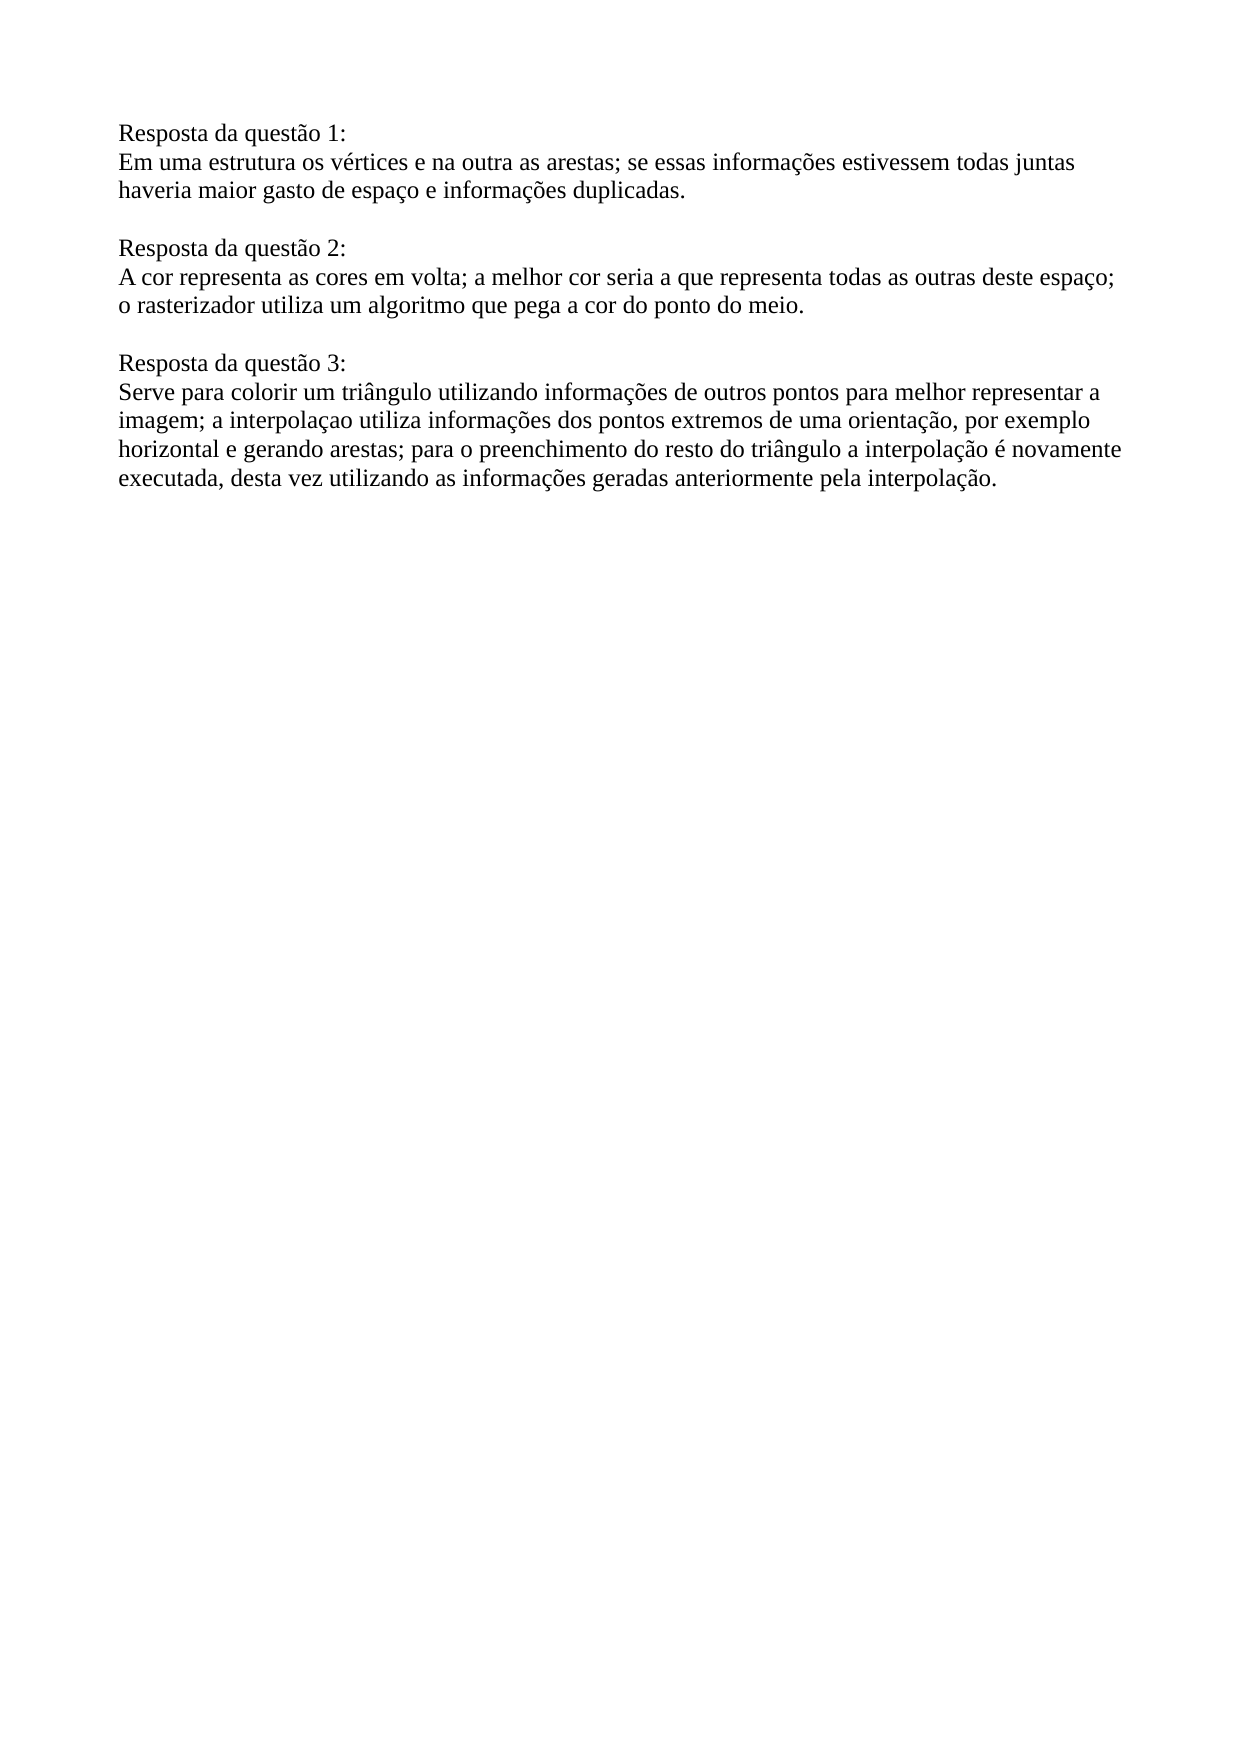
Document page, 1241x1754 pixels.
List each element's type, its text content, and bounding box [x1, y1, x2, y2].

text A cor representa as cores em volta; a melhor cor seria a que representa todas as outras deste espaço; o rasterizador utiliza um algoritmo que pega a cor do ponto do meio. [118, 262, 1122, 319]
text Resposta da questão 1: [118, 118, 1122, 147]
text Resposta da questão 3: [118, 348, 1122, 377]
text Em uma estrutura os vértices e na outra as arestas; se essas informações estivessem todas juntas haveria maior gasto de espaço e informações duplicadas. [118, 147, 1122, 204]
text Resposta da questão 2: [118, 233, 1122, 262]
text Serve para colorir um triângulo utilizando informações de outros pontos para melhor representar a imagem; a interpolaçao utiliza informações dos pontos extremos de uma orientação, por exemplo horizontal e gerando arestas; para o preenchimento do resto do triângulo a interpolação é novamente executada, desta vez utilizando as informações geradas anteriormente pela interpolação. [118, 377, 1122, 492]
